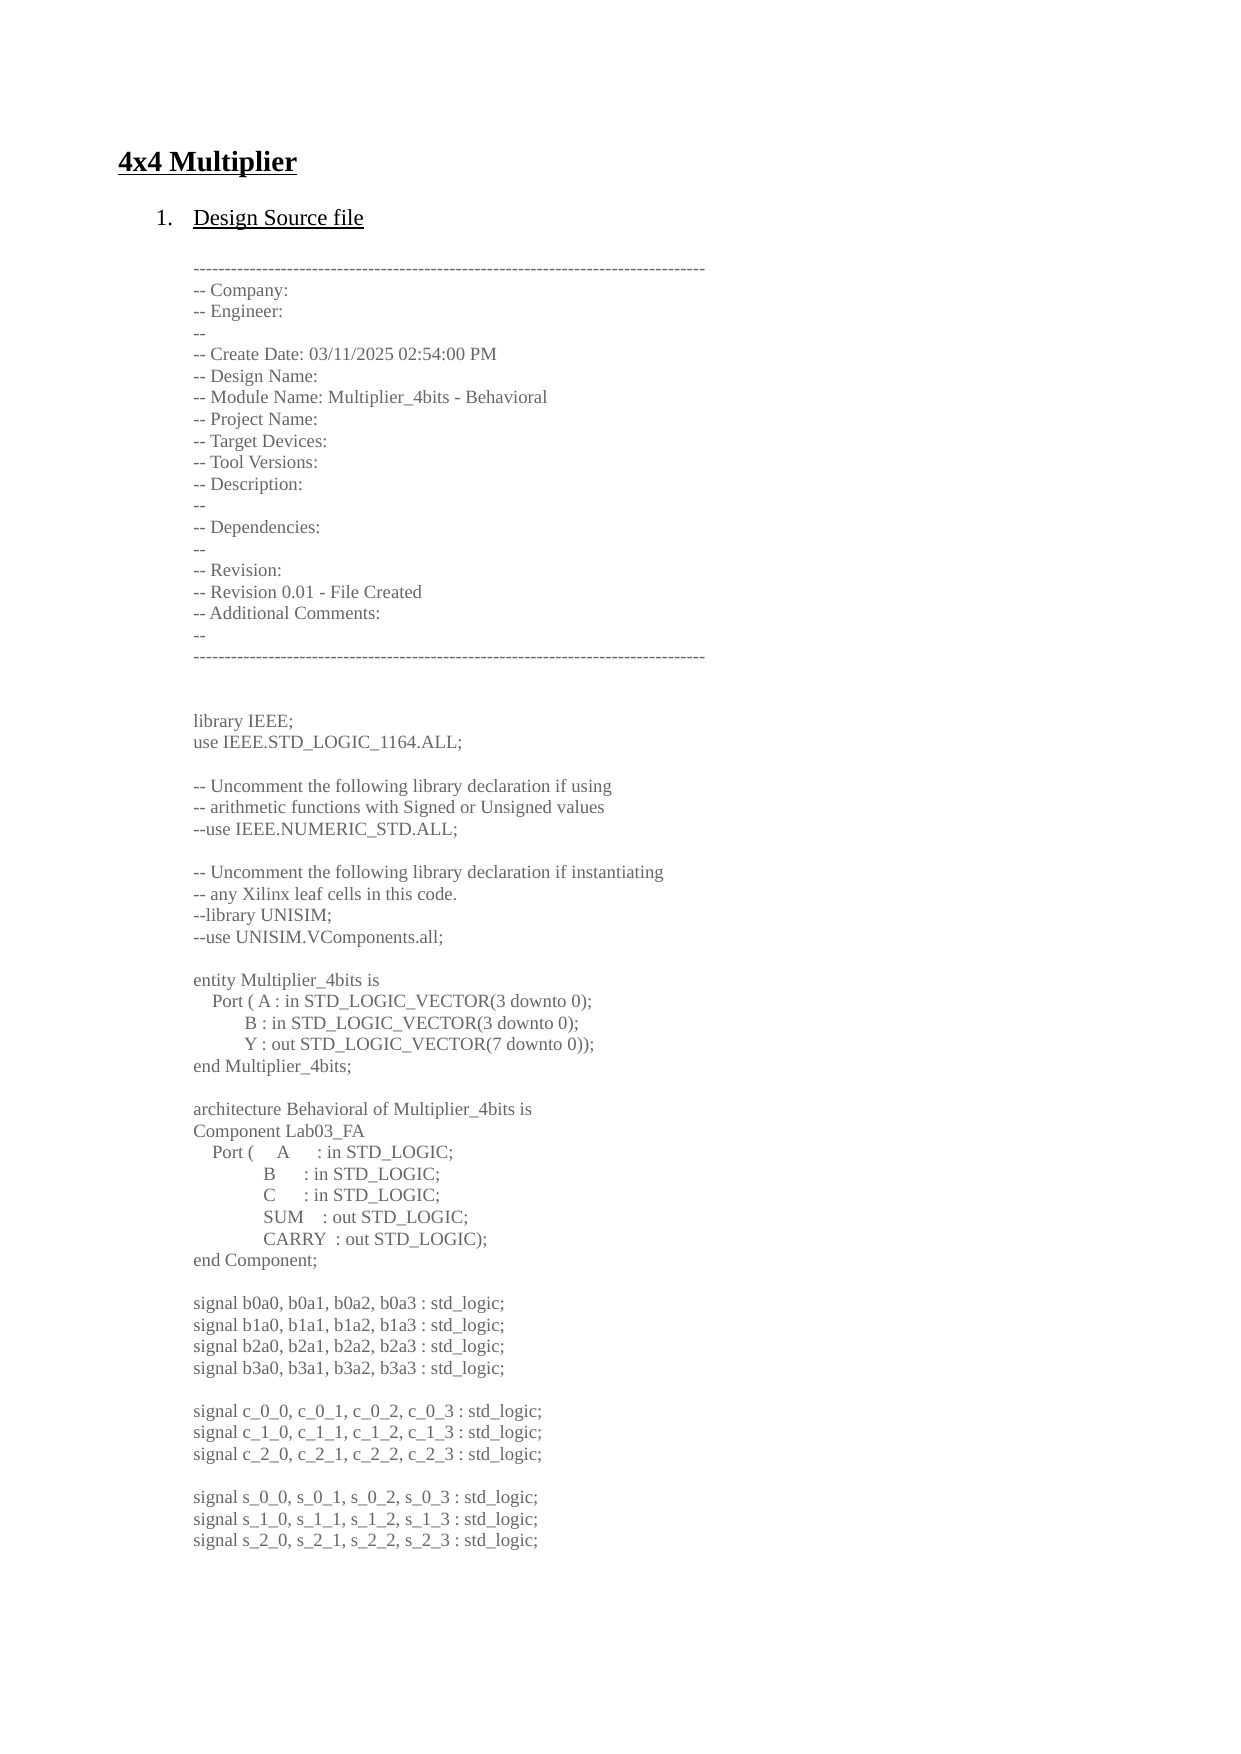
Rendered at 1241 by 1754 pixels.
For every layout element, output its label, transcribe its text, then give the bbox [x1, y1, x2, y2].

text -- Tool Versions: [193, 451, 1122, 473]
text B : in STD_LOGIC; [193, 1163, 1122, 1184]
text ---------------------------------------------------------------------------------- [193, 645, 1122, 667]
text --library UNISIM; [193, 904, 1122, 926]
text SUM : out STD_LOGIC; [193, 1206, 1122, 1227]
text signal c_2_0, c_2_1, c_2_2, c_2_3 : std_logic; [193, 1443, 1122, 1464]
text -- Uncomment the following library declaration if instantiating [193, 861, 1122, 882]
text -- Revision 0.01 - File Created [193, 581, 1122, 602]
text signal s_2_0, s_2_1, s_2_2, s_2_3 : std_logic; [193, 1529, 1122, 1551]
text signal c_0_0, c_0_1, c_0_2, c_0_3 : std_logic; [193, 1400, 1122, 1421]
text -- Revision: [193, 559, 1122, 581]
text -- Company: [193, 279, 1122, 300]
text signal b3a0, b3a1, b3a2, b3a3 : std_logic; [193, 1357, 1122, 1378]
text Port ( A : in STD_LOGIC; [193, 1141, 1122, 1163]
text signal b0a0, b0a1, b0a2, b0a3 : std_logic; [193, 1292, 1122, 1314]
text library IEEE; [193, 710, 1122, 731]
text -- Design Name: [193, 365, 1122, 386]
text end Multiplier_4bits; [193, 1055, 1122, 1076]
text -- Project Name: [193, 408, 1122, 429]
list ---------------------------------------------------------------------------------- [156, 257, 1122, 279]
text -- Module Name: Multiplier_4bits - Behavioral [193, 386, 1122, 408]
text Port ( A : in STD_LOGIC_VECTOR(3 downto 0); [193, 990, 1122, 1012]
text 4x4 Multiplier [118, 144, 1122, 178]
text -- Target Devices: [193, 429, 1122, 451]
text -- Uncomment the following library declaration if using [193, 774, 1122, 796]
text -- Dependencies: [193, 516, 1122, 537]
text signal b2a0, b2a1, b2a2, b2a3 : std_logic; [193, 1335, 1122, 1357]
text --use UNISIM.VComponents.all; [193, 926, 1122, 947]
text -- Create Date: 03/11/2025 02:54:00 PM [193, 343, 1122, 365]
text -- Description: [193, 473, 1122, 494]
text architecture Behavioral of Multiplier_4bits is [193, 1098, 1122, 1119]
text signal b1a0, b1a1, b1a2, b1a3 : std_logic; [193, 1314, 1122, 1335]
text -- Additional Comments: [193, 602, 1122, 624]
text signal c_1_0, c_1_1, c_1_2, c_1_3 : std_logic; [193, 1421, 1122, 1443]
text -- arithmetic functions with Signed or Unsigned values [193, 796, 1122, 818]
text -- [193, 322, 1122, 343]
text Y : out STD_LOGIC_VECTOR(7 downto 0)); [193, 1033, 1122, 1055]
text signal s_1_0, s_1_1, s_1_2, s_1_3 : std_logic; [193, 1508, 1122, 1529]
text CARRY : out STD_LOGIC); [193, 1227, 1122, 1249]
text -- Engineer: [193, 300, 1122, 322]
text --use IEEE.NUMERIC_STD.ALL; [193, 818, 1122, 839]
text -- any Xilinx leaf cells in this code. [193, 882, 1122, 904]
text -- [193, 494, 1122, 516]
text use IEEE.STD_LOGIC_1164.ALL; [193, 731, 1122, 753]
text -- [193, 537, 1122, 559]
text -- [193, 624, 1122, 645]
text signal s_0_0, s_0_1, s_0_2, s_0_3 : std_logic; [193, 1486, 1122, 1508]
text C : in STD_LOGIC; [193, 1184, 1122, 1206]
text entity Multiplier_4bits is [193, 969, 1122, 990]
list Design Source file [156, 204, 1122, 231]
text Component Lab03_FA [193, 1119, 1122, 1141]
text B : in STD_LOGIC_VECTOR(3 downto 0); [193, 1012, 1122, 1033]
text end Component; [193, 1249, 1122, 1271]
